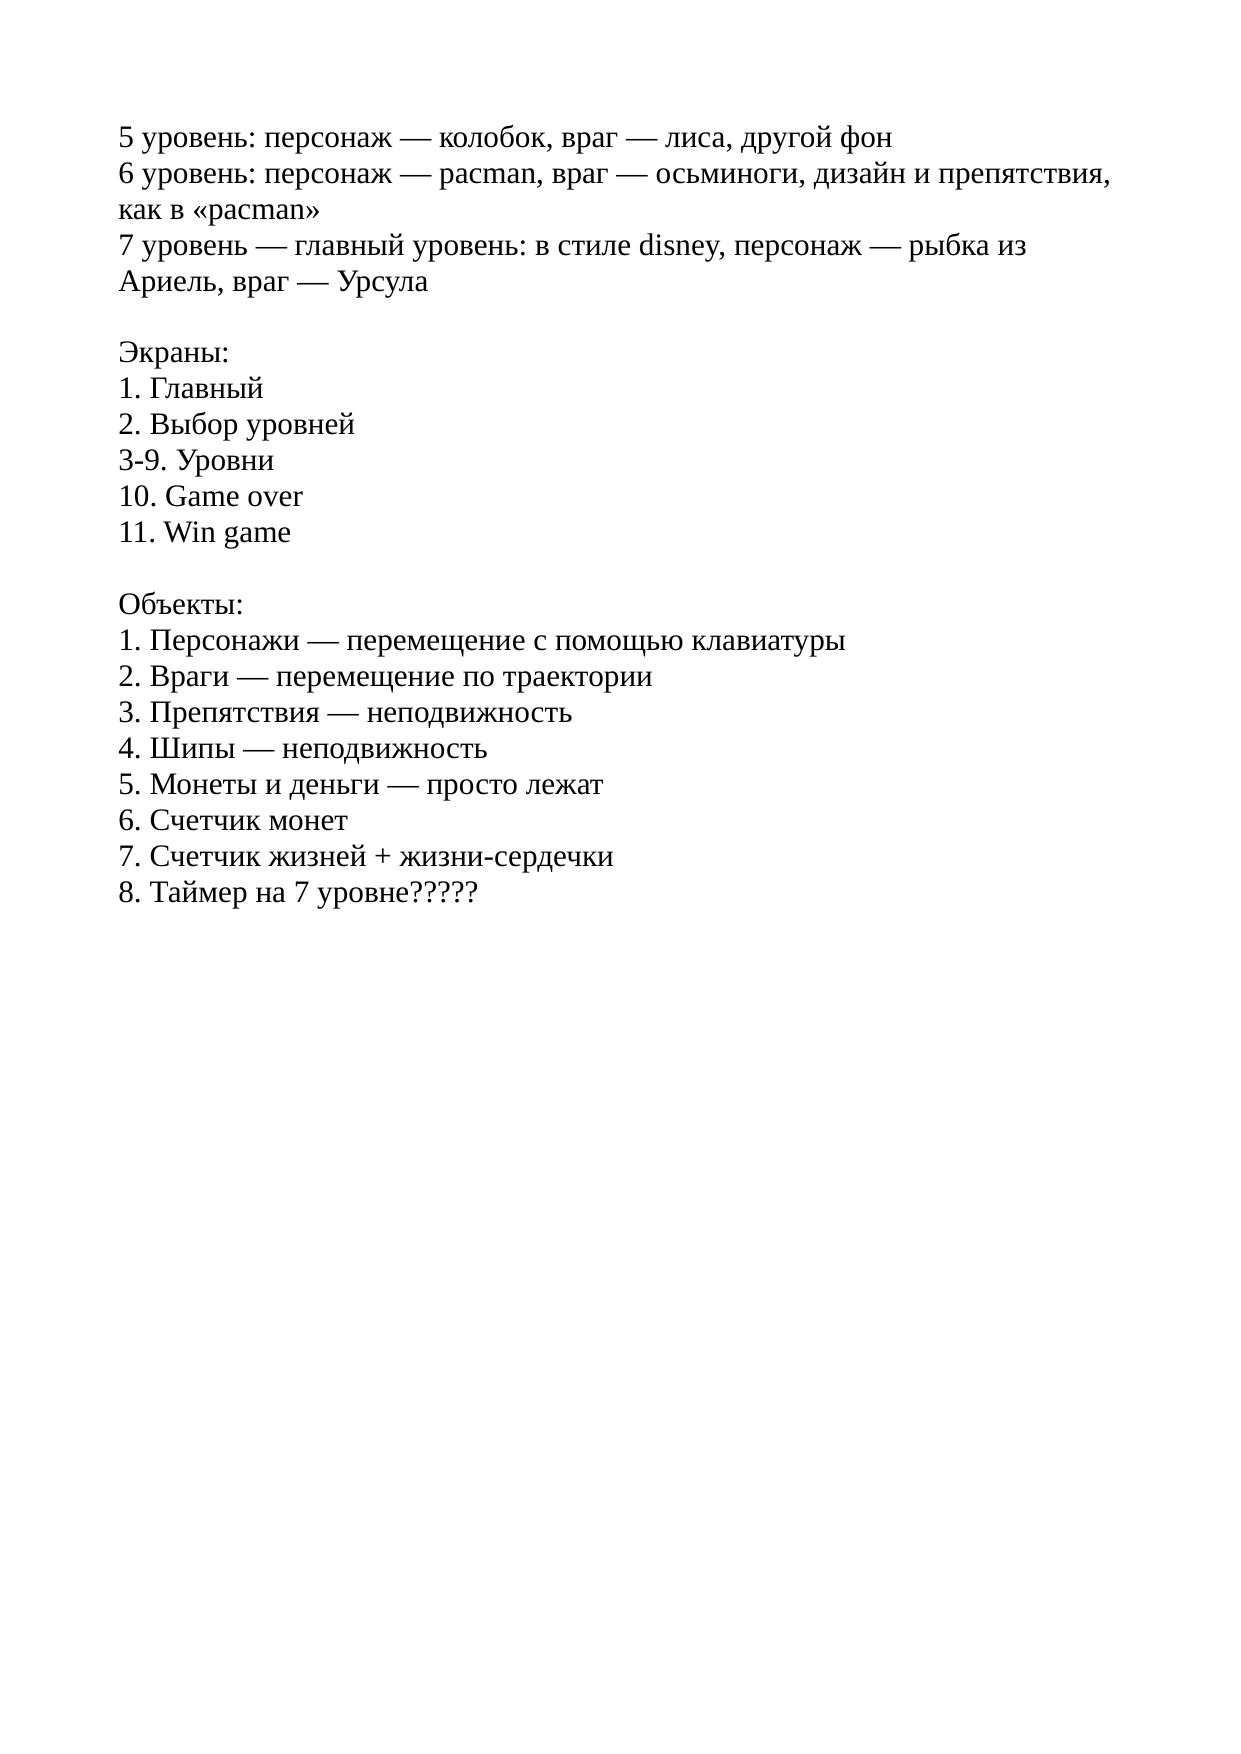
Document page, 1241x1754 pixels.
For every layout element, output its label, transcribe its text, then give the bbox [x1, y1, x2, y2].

text 6 уровень: персонаж — pacman, враг — осьминоги, дизайн и препятствия, как в «pacman» [118, 154, 1122, 226]
text Объекты: [118, 585, 1122, 621]
text 10. Game over [118, 477, 1122, 513]
text 6. Счетчик монет [118, 801, 1122, 837]
text 7. Счетчик жизней + жизни-сердечки [118, 837, 1122, 873]
text Экраны: [118, 334, 1122, 370]
text 11. Win game [118, 513, 1122, 549]
text 2. Враги — перемещение по траектории [118, 657, 1122, 693]
text 8. Таймер на 7 уровне????? [118, 873, 1122, 909]
text 4. Шипы — неподвижность [118, 729, 1122, 765]
text 1. Главный [118, 370, 1122, 406]
text 3-9. Уровни [118, 442, 1122, 477]
text 7 уровень — главный уровень: в стиле disney, персонаж — рыбка из Ариель, враг — Урсула [118, 226, 1122, 298]
text 1. Персонажи — перемещение с помощью клавиатуры [118, 621, 1122, 657]
text 2. Выбор уровней [118, 406, 1122, 442]
text 5 уровень: персонаж — колобок, враг — лиса, другой фон [118, 118, 1122, 154]
text 5. Монеты и деньги — просто лежат [118, 765, 1122, 801]
text 3. Препятствия — неподвижность [118, 693, 1122, 729]
